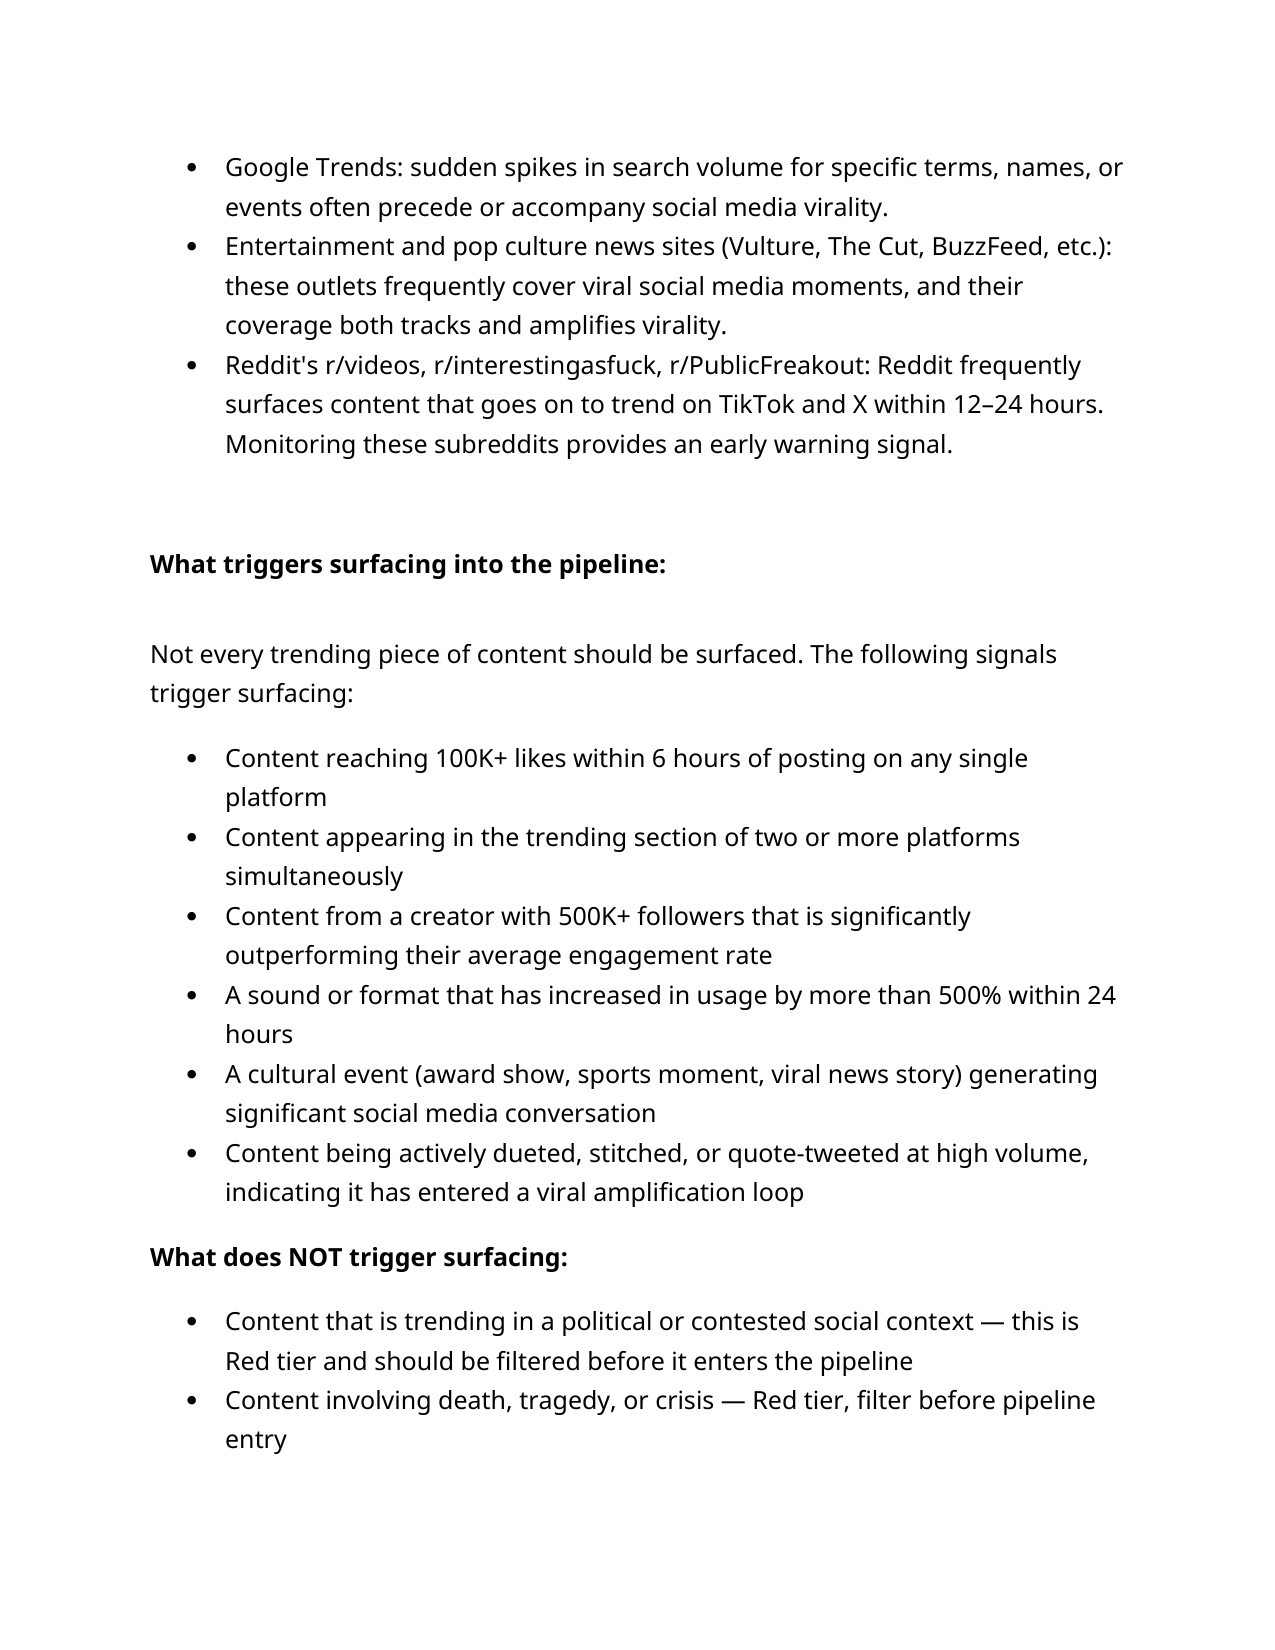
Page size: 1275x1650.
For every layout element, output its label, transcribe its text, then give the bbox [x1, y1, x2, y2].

list A sound or format that has increased in usage by more than 500% within 24 hours [187, 977, 1125, 1051]
list Google Trends: sudden spikes in search volume for specific terms, names, or events often precede or accompany social media virality. [187, 150, 1125, 223]
text What triggers surfacing into the pipeline: [150, 547, 1125, 581]
list Entertainment and pop culture news sites (Vulture, The Cut, BuzzFeed, etc.): these outlets frequently cover viral social media moments, and their coverage both tracks and amplifies virality. [187, 229, 1125, 342]
list Content that is trending in a political or contested social context — this is Red tier and should be filtered before it enters the pipeline [187, 1304, 1125, 1377]
list Content being actively dueted, stitched, or quote-tweeted at high volume, indicating it has entered a viral amplification loop [187, 1135, 1125, 1209]
text What does NOT trigger surfacing: [150, 1239, 1125, 1273]
list Content from a creator with 500K+ followers that is significantly outperforming their average engagement rate [187, 898, 1125, 972]
list Content involving death, tragedy, or crisis — Red tier, filter before pipeline entry [187, 1383, 1125, 1456]
list A cultural event (award show, sports moment, viral news story) generating significant social media conversation [187, 1056, 1125, 1130]
list Reddit's r/videos, r/interestingasfuck, r/PublicFreakout: Reddit frequently surfaces content that goes on to trend on TikTok and X within 12–24 hours. Monitoring these subreddits provides an early warning signal. [187, 347, 1125, 460]
text Not every trending piece of content should be surfaced. The following signals trigger surfacing: [150, 636, 1125, 710]
list Content reaching 100K+ likes within 6 hours of posting on any single platform [187, 740, 1125, 814]
list Content appearing in the trending section of two or more platforms simultaneously [187, 819, 1125, 893]
